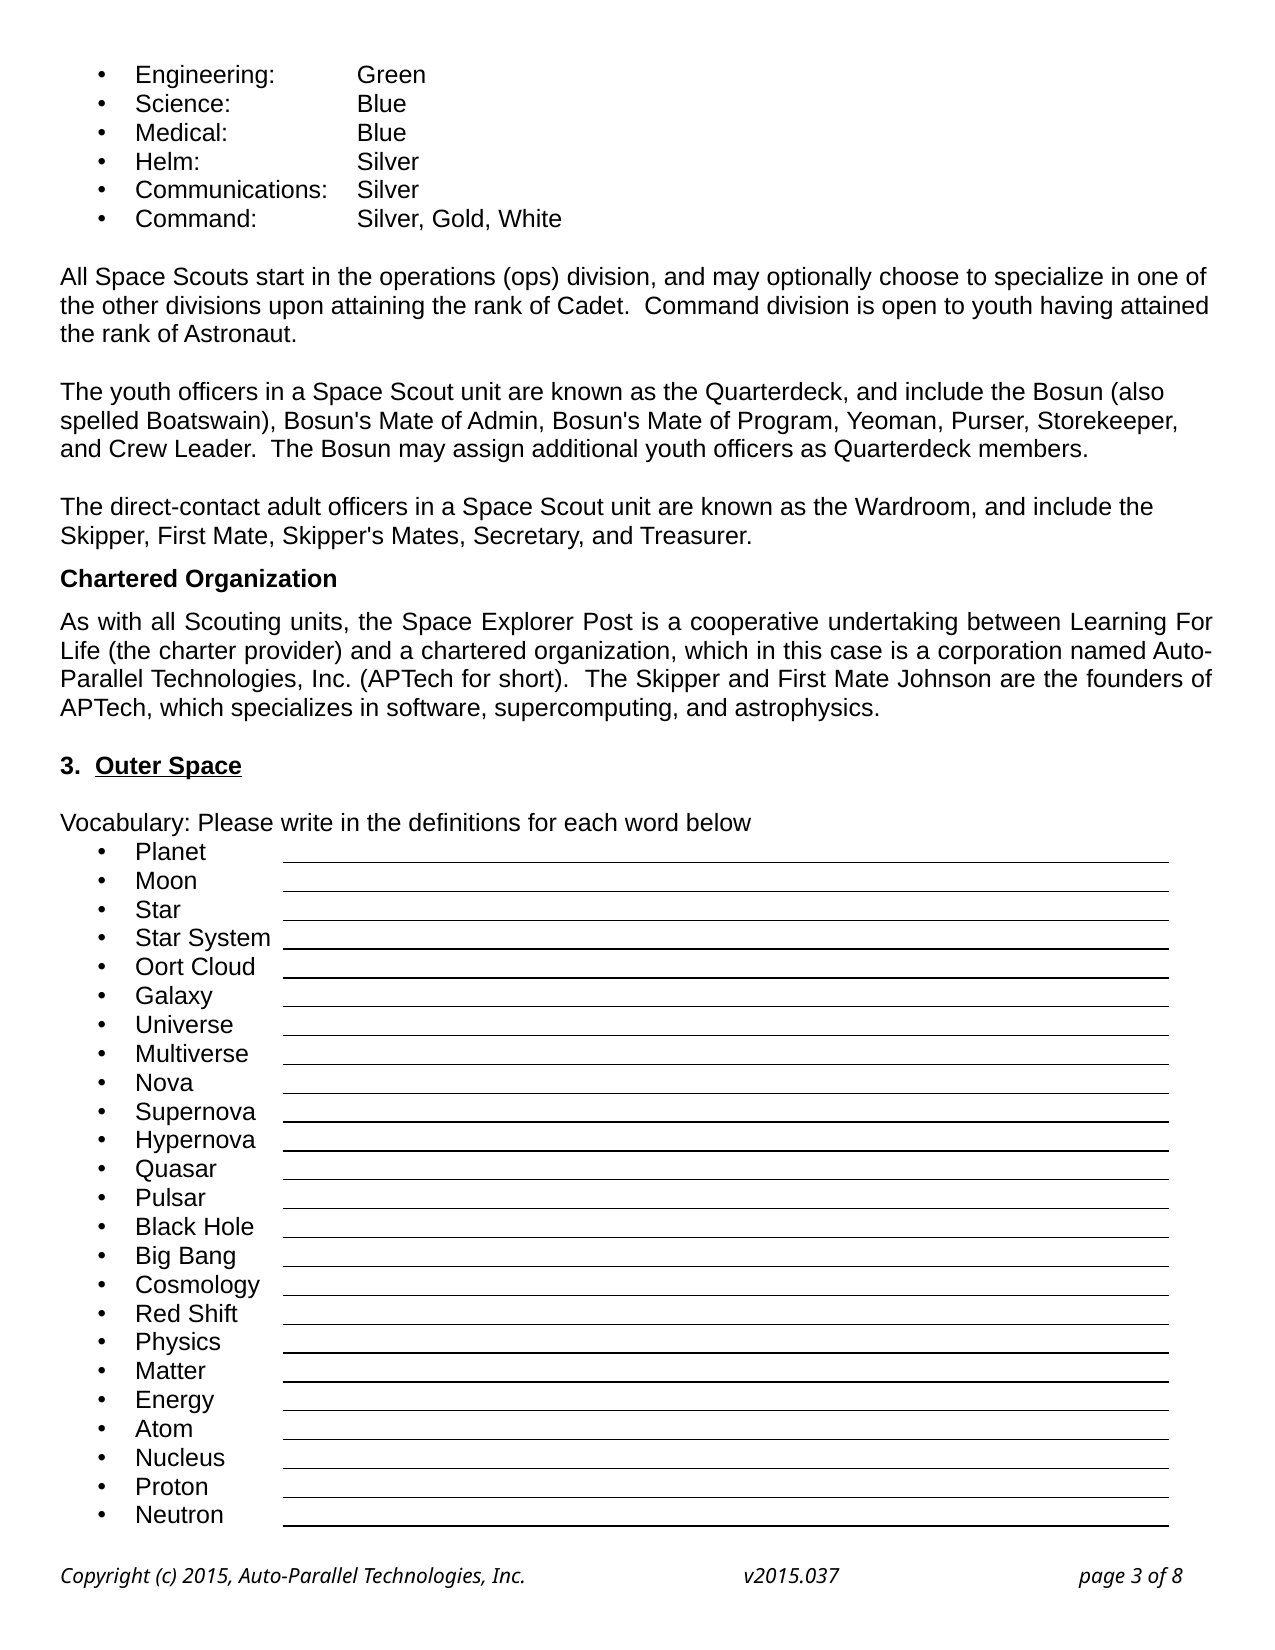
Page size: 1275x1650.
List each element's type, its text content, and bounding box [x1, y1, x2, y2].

list Proton [97, 1472, 1215, 1501]
list Neutron [97, 1501, 1215, 1529]
list Science: Blue [97, 89, 1215, 118]
list Quasar [97, 1154, 1215, 1183]
list Star System [97, 923, 1215, 952]
list Atom [97, 1414, 1215, 1443]
text The youth officers in a Space Scout unit are known as the Quarterdeck, and include the Bosun (also spelled Boatswain), Bosun's Mate of Admin, Bosun's Mate of Program, Yeoman, Purser, Storekeeper, and Crew Leader. The Bosun may assign additional youth officers as Quarterdeck members. [60, 377, 1215, 463]
list Command: Silver, Gold, White [97, 204, 1215, 233]
list Planet [97, 837, 1215, 866]
list Oort Cloud [97, 952, 1215, 981]
list Engineering: Green [97, 60, 1215, 89]
list Big Bang [97, 1241, 1215, 1270]
list Communications: Silver [97, 175, 1215, 204]
list Matter [97, 1356, 1215, 1385]
list Nova [97, 1068, 1215, 1097]
text All Space Scouts start in the operations (ops) division, and may optionally choose to specialize in one of the other divisions upon attaining the rank of Cadet. Command division is open to youth having attained the rank of Astronaut. [60, 262, 1215, 348]
list Red Shift [97, 1298, 1215, 1327]
list Cosmology [97, 1270, 1215, 1298]
text 3. Outer Space [60, 751, 1215, 779]
list Galaxy [97, 981, 1215, 1010]
list Moon [97, 866, 1215, 894]
list Hypernova [97, 1125, 1215, 1154]
list Energy [97, 1385, 1215, 1414]
list Multiverse [97, 1039, 1215, 1068]
list Helm: Silver [97, 147, 1215, 175]
text As with all Scouting units, the Space Explorer Post is a cooperative undertaking between Learning For Life (the charter provider) and a chartered organization, which in this case is a corporation named Auto-Parallel Technologies, Inc. (APTech for short). The Skipper and First Mate Johnson are the founders of APTech, which specializes in software, supercomputing, and astrophysics. [60, 607, 1215, 722]
list Pulsar [97, 1183, 1215, 1212]
list Medical: Blue [97, 118, 1215, 147]
text Chartered Organization [60, 564, 1215, 592]
list Nucleus [97, 1443, 1215, 1472]
text Vocabulary: Please write in the definitions for each word below [60, 808, 1215, 837]
list Physics [97, 1327, 1215, 1356]
text The direct-contact adult officers in a Space Scout unit are known as the Wardroom, and include the Skipper, First Mate, Skipper's Mates, Secretary, and Treasurer. [60, 492, 1215, 549]
list Universe [97, 1010, 1215, 1039]
list Star [97, 894, 1215, 923]
list Black Hole [97, 1212, 1215, 1241]
list Supernova [97, 1097, 1215, 1125]
